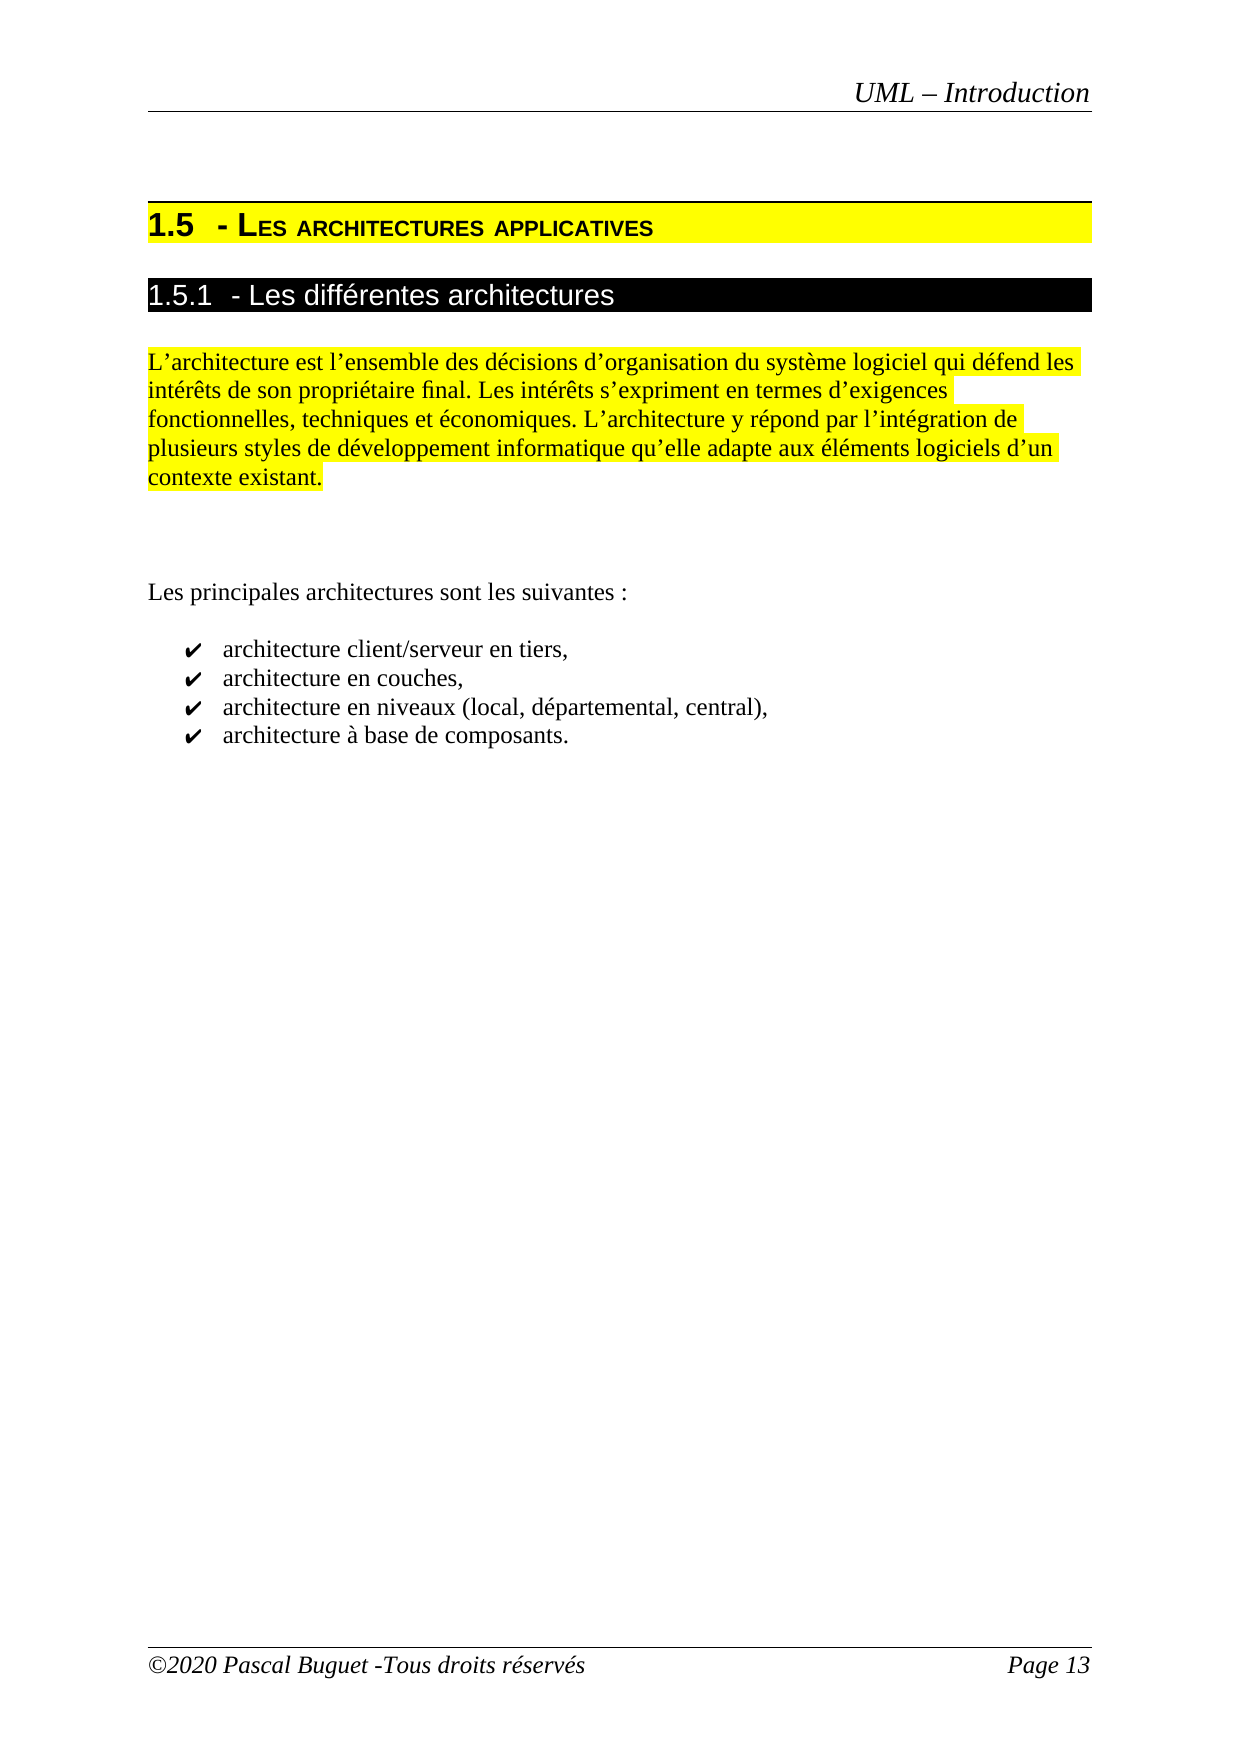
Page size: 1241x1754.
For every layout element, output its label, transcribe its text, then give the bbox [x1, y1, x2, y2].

text Les principales architectures sont les suivantes : [148, 577, 1092, 606]
list architecture en couches, [185, 663, 1092, 692]
list architecture client/serveur en tiers, [185, 634, 1092, 663]
list architecture à base de composants. [185, 721, 1092, 749]
list architecture en niveaux (local, départemental, central), [185, 692, 1092, 721]
subtitle - Les architectures applicatives [148, 203, 1092, 243]
subtitle - Les différentes architectures [148, 278, 1092, 312]
text L’architecture est l’ensemble des décisions d’organisation du système logiciel qui défend les intérêts de son propriétaire ﬁnal. Les intérêts s’expriment en termes d’exigences fonctionnelles, techniques et économiques. L’architecture y répond par l’intégration de plusieurs styles de développement informatique qu’elle adapte aux éléments logiciels d’un contexte existant. [148, 347, 1092, 491]
